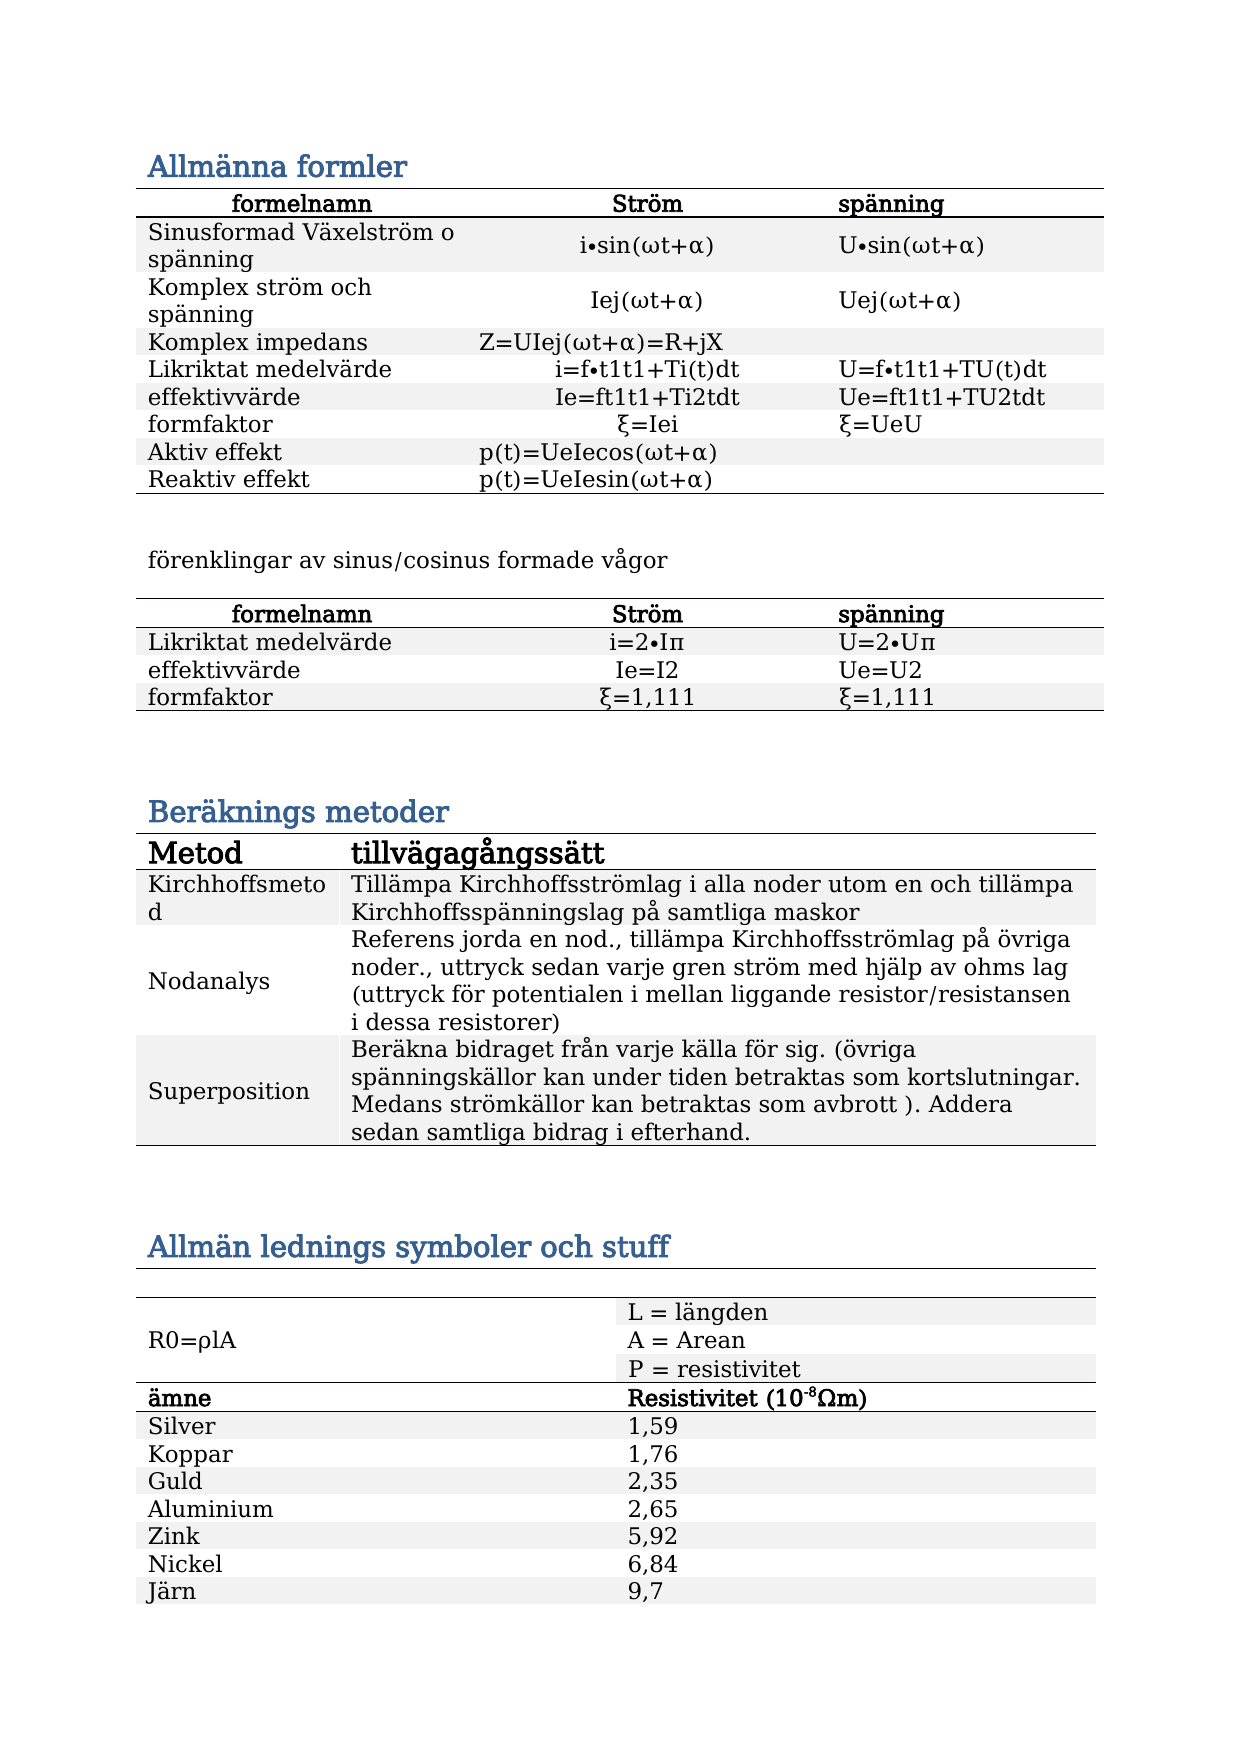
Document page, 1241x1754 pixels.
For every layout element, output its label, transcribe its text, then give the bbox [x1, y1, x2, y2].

table_cell Silver [136, 1412, 616, 1439]
table_cell Kirchhoffsmetod [136, 870, 339, 925]
table_cell Referens jorda en nod., tillämpa Kirchhoffsströmlag på övriga noder., uttryck sedan varje gren ström med hjälp av ohms lag (uttryck för potentialen i mellan liggande resistor/resistansen i dessa resistorer) [340, 925, 1096, 1035]
table_cell Tillämpa Kirchhoffsströmlag i alla noder utom en och tillämpa Kirchhoffsspänningslag på samtliga maskor [340, 870, 1096, 925]
table_cell Komplex ström och spänning [136, 273, 468, 327]
table_cell 9,7 [616, 1577, 1096, 1604]
table_cell Ue=U2 [827, 655, 1104, 683]
table_cell L = längden [616, 1298, 1096, 1325]
table_cell Aktiv effekt [136, 438, 468, 465]
table_cell Ue=ft1t1+TU2tdt [827, 383, 1104, 410]
table_cell Koppar [136, 1439, 616, 1467]
table_cell 5,92 [616, 1522, 1096, 1549]
table_cell 1,59 [616, 1412, 1096, 1439]
table_cell Resistivitet (10-8Ωm) [616, 1383, 1096, 1411]
table_cell U∙sin⁡(ωt+α) [827, 218, 1104, 272]
table_cell Superposition [136, 1035, 339, 1145]
table_cell ξ=1,111 [827, 683, 1104, 710]
table_header [616, 1269, 1096, 1297]
table_header Ström [468, 189, 827, 216]
table_cell 2,35 [616, 1467, 1096, 1494]
table_cell Reaktiv effekt [136, 465, 468, 492]
table_cell effektivvärde [136, 383, 468, 410]
table_cell Beräkna bidraget från varje källa för sig. (övriga spänningskällor kan under tiden betraktas som kortslutningar. Medans strömkällor kan betraktas som avbrott ). Addera sedan samtliga bidrag i efterhand. [340, 1035, 1096, 1145]
table_header spänning [827, 189, 1104, 216]
table_cell 2,65 [616, 1494, 1096, 1522]
table_cell Järn [136, 1577, 616, 1604]
table_cell Komplex impedans [136, 328, 468, 355]
table_cell Zink [136, 1522, 616, 1549]
table_cell Nickel [136, 1549, 616, 1577]
table_header Metod [136, 834, 339, 869]
table_cell Guld [136, 1467, 616, 1494]
table_cell p(t)=UeIesin(ωt+α) [468, 465, 1104, 492]
table_header formelnamn [136, 599, 468, 627]
table_cell Ie=I2 [468, 655, 827, 683]
table_cell Uej(ωt+α) [827, 273, 1104, 327]
table_cell A = Arean [616, 1325, 1096, 1354]
table_cell formfaktor [136, 410, 468, 437]
table_cell Sinusformad Växelström o spänning [136, 218, 468, 272]
table_cell U=f∙t1t1+TU(t)dt [827, 355, 1104, 382]
table_cell Nodanalys [136, 925, 339, 1035]
table_cell p(t)=UeIecos(ωt+α) [468, 438, 1104, 465]
table_cell Iej(ωt+α) [468, 273, 827, 327]
table_cell Ρ = resistivitet [616, 1354, 1096, 1382]
table_cell i=2∙Iπ [468, 628, 827, 655]
table_header formelnamn [136, 189, 468, 216]
table_cell 6,84 [616, 1549, 1096, 1577]
table_cell i=f∙t1t1+Ti(t)dt [468, 355, 827, 382]
table_cell Ie=ft1t1+Ti2tdt [468, 383, 827, 410]
table_header spänning [827, 599, 1104, 627]
table_header Ström [468, 599, 827, 627]
table_cell ξ=UeU [827, 410, 1104, 437]
table_cell ξ=1,111 [468, 683, 827, 710]
table_cell R0=ρlA [136, 1298, 616, 1382]
subtitle Allmänna formler [148, 148, 1093, 183]
table_header tillvägagångssätt [340, 834, 1096, 869]
table_cell 1,76 [616, 1439, 1096, 1467]
table_cell Z=UIej(ωt+α)=R+jX [468, 328, 1104, 355]
table_cell ξ=Iei [468, 410, 827, 437]
table_cell Aluminium [136, 1494, 616, 1522]
table_cell Likriktat medelvärde [136, 628, 468, 655]
table_cell ämne [136, 1383, 616, 1411]
table_cell effektivvärde [136, 655, 468, 683]
table_cell i∙sin⁡(ωt+α) [468, 218, 827, 272]
text förenklingar av sinus/cosinus formade vågor [148, 546, 1093, 573]
table_cell Likriktat medelvärde [136, 355, 468, 382]
subtitle Beräknings metoder [148, 793, 1093, 828]
table_cell U=2∙Uπ [827, 628, 1104, 655]
table_header [136, 1269, 616, 1297]
subtitle Allmän lednings symboler och stuff [148, 1228, 1093, 1263]
table_cell formfaktor [136, 683, 468, 710]
